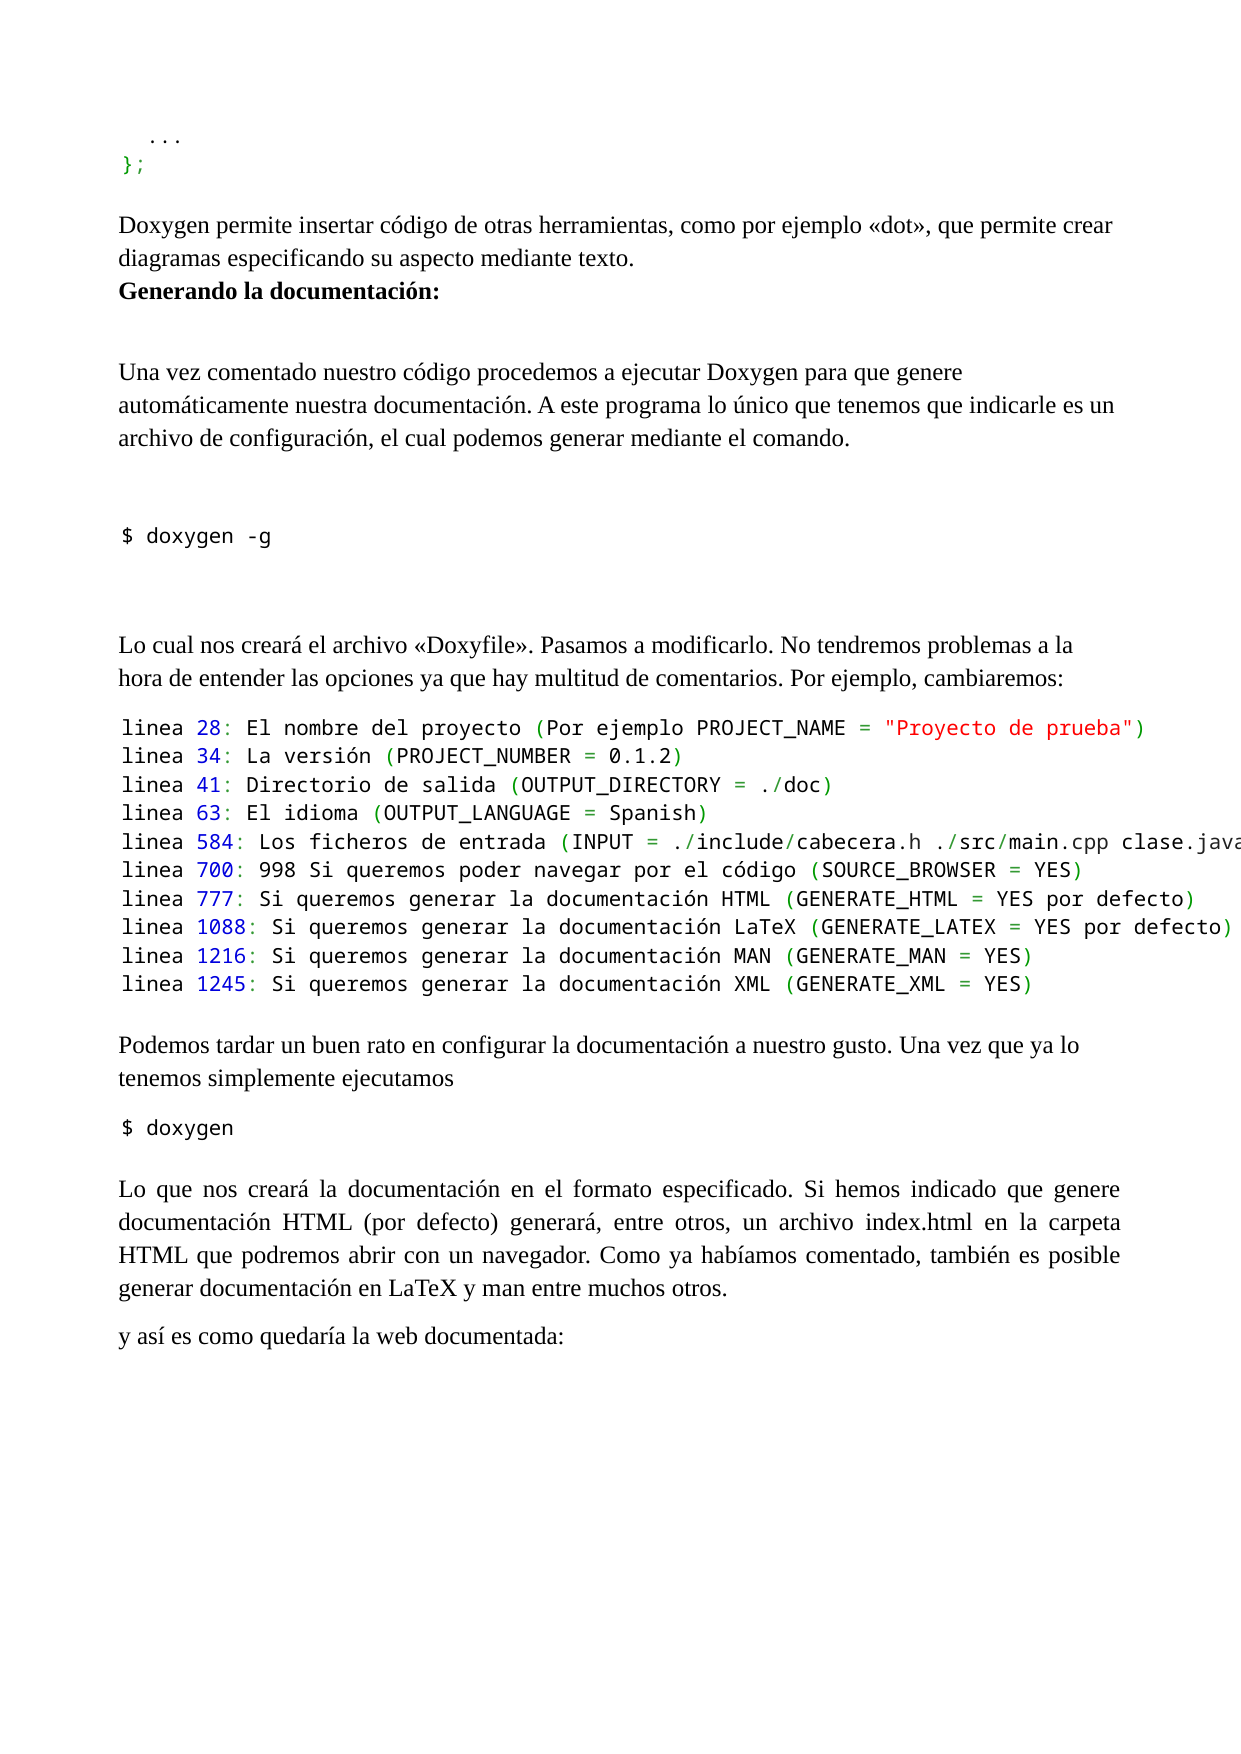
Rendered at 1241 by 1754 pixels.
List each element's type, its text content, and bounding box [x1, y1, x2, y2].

text Podemos tardar un buen rato en configurar la documentación a nuestro gusto. Una vez que ya lo tenemos simplemente ejecutamos [118, 1030, 1122, 1092]
text Lo que nos creará la documentación en el formato especificado. Si hemos indicado que genere documentación HTML (por defecto) generará, entre otros, un archivo index.html en la carpeta HTML que podremos abrir con un navegador. Como ya habíamos comentado, también es posible generar documentación en LaTeX y man entre muchos otros. [118, 1174, 1122, 1302]
table_header $ doxygen [118, 1111, 248, 1174]
text Una vez comentado nuestro código procedemos a ejecutar Doxygen para que genere automáticamente nuestra documentación. A este programa lo único que tenemos que indicarle es un archivo de configuración, el cual podemos generar mediante el comando. [118, 357, 1122, 452]
text y así es como quedaría la web documentada: [118, 1321, 1122, 1350]
text Lo cual nos creará el archivo «Doxyfile». Pasamos a modificarlo. No tendremos problemas a la hora de entender las opciones ya que hay multitud de comentarios. Por ejemplo, cambiaremos: [118, 630, 1122, 691]
table_header ... }; [118, 118, 961, 210]
table_header $ doxygen -g [118, 518, 286, 582]
text Doxygen permite insertar código de otras herramientas, como por ejemplo «dot», que permite crear diagramas especificando su aspecto mediante texto. Generando la documentación: [118, 210, 1122, 338]
table_header linea 28: El nombre del proyecto (Por ejemplo PROJECT_NAME = "Proyecto de prueba") linea 34: La versión (PROJECT_NUMBER = 0.1.2) linea 41: Directorio de salida (OUTPUT_DIRECTORY = ./doc) linea 63: El idioma (OUTPUT_LANGUAGE = Spanish) linea 584: Los ficheros de entrada (INPUT = ./include/cabecera.h ./src/main.cpp clase.java) linea 700: 998 Si queremos poder navegar por el código (SOURCE_BROWSER = YES) linea 777: Si queremos generar la documentación HTML (GENERATE_HTML = YES por defecto) linea 1088: Si queremos generar la documentación LaTeX (GENERATE_LATEX = YES por defecto) linea 1216: Si queremos generar la documentación MAN (GENERATE_MAN = YES) linea 1245: Si queremos generar la documentación XML (GENERATE_XML = YES) [118, 710, 1240, 1030]
